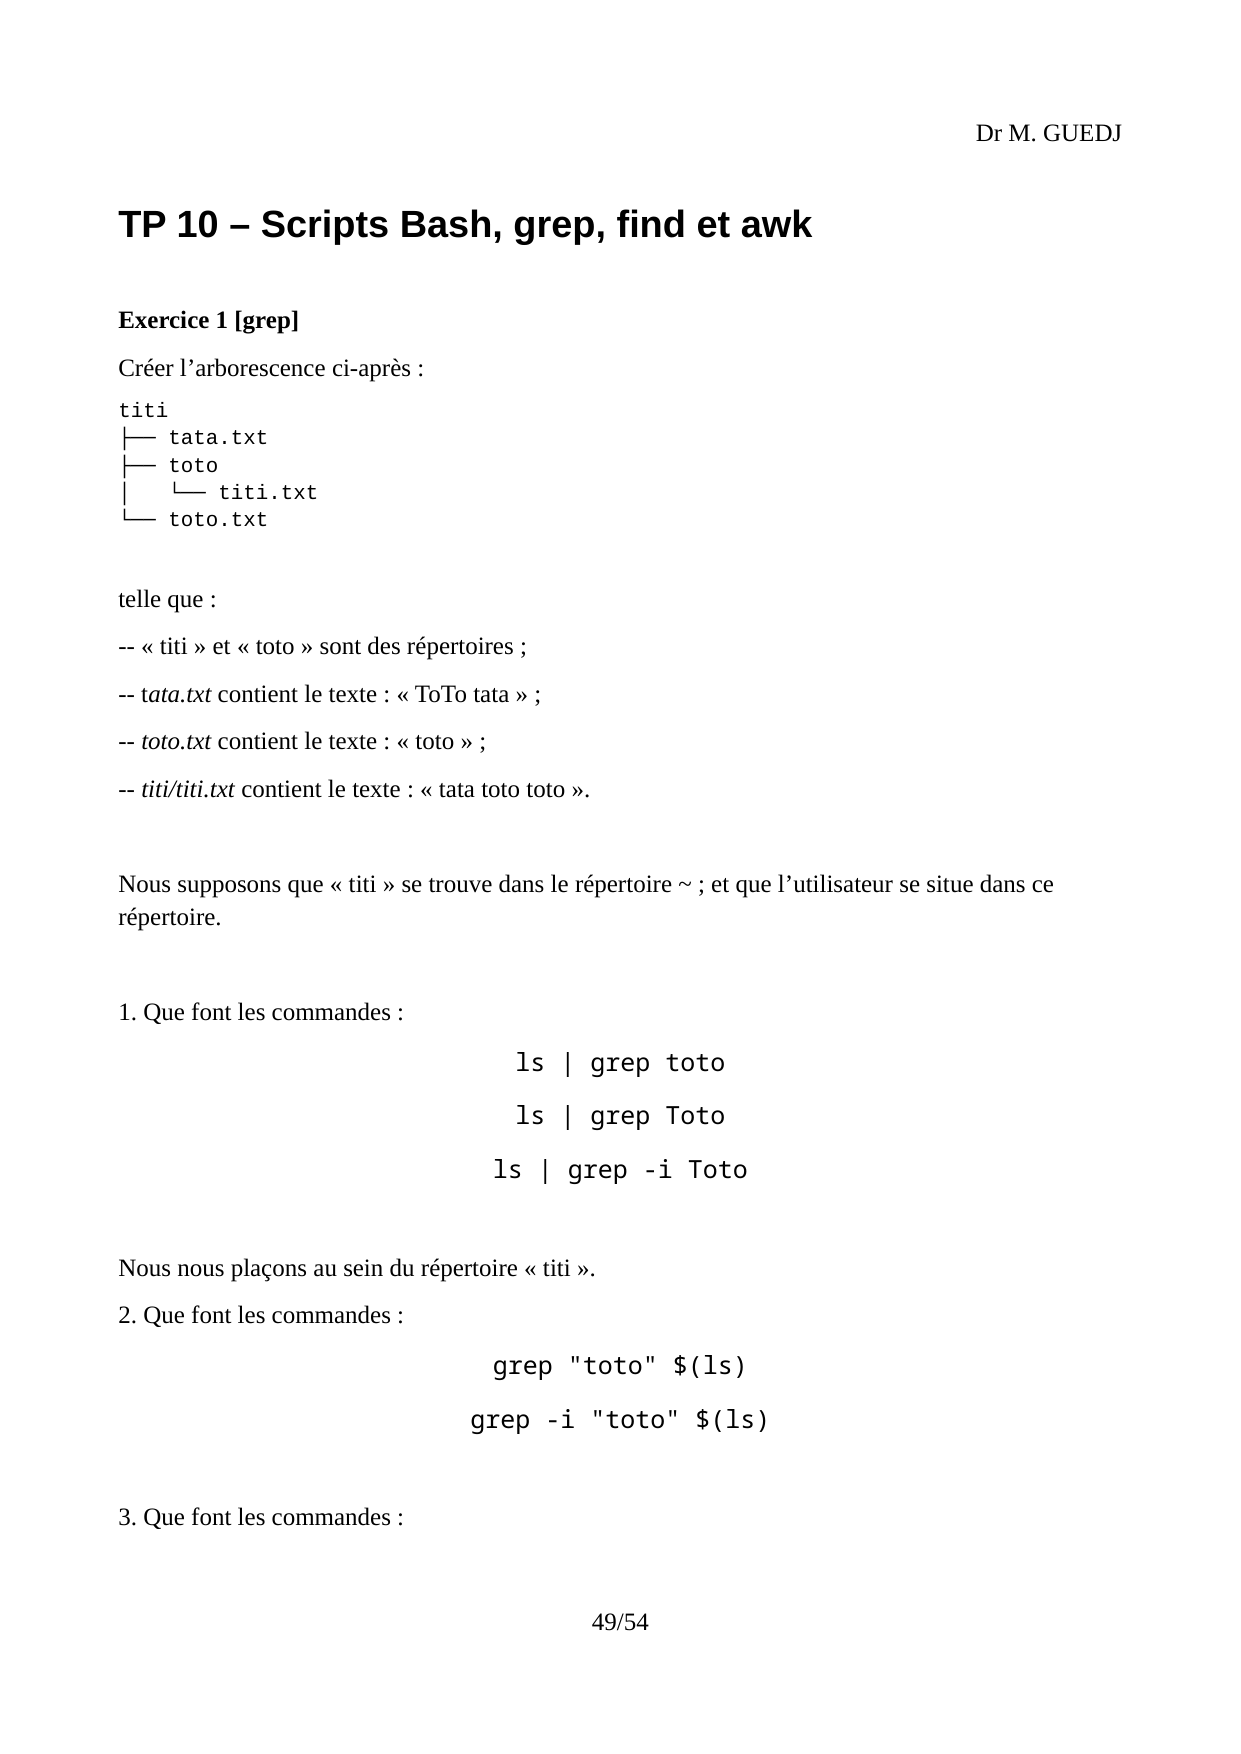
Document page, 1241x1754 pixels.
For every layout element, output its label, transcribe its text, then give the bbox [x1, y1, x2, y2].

text grep "toto" $(ls) [118, 1348, 1122, 1382]
text └── toto.txt [118, 509, 1122, 533]
text ├── toto [118, 454, 1122, 478]
text grep -i "toto" $(ls) [118, 1401, 1122, 1435]
text Exercice 1 [grep] [118, 305, 1122, 334]
text Nous nous plaçons au sein du répertoire « titi ». [118, 1253, 1122, 1281]
text ls | grep Toto [118, 1098, 1122, 1132]
text -- toto.txt contient le texte : « toto » ; [118, 726, 1122, 755]
text ls | grep toto [118, 1044, 1122, 1078]
text -- « titi » et « toto » sont des répertoires ; [118, 631, 1122, 660]
text 2. Que font les commandes : [118, 1300, 1122, 1329]
text 1. Que font les commandes : [118, 997, 1122, 1025]
text titi [118, 400, 1122, 424]
text ├── tata.txt [118, 427, 1122, 451]
text -- tata.txt contient le texte : « ToTo tata » ; [118, 679, 1122, 707]
text 3. Que font les commandes : [118, 1502, 1122, 1531]
text Nous supposons que « titi » se trouve dans le répertoire ~ ; et que l’utilisateur se situe dans ce répertoire. [118, 869, 1122, 930]
subtitle TP 10 – Scripts Bash, grep, find et awk [118, 201, 1122, 245]
text telle que : [118, 584, 1122, 612]
text -- titi/titi.txt contient le texte : « tata toto toto ». [118, 774, 1122, 802]
text ls | grep -i Toto [118, 1151, 1122, 1186]
text │ └── titi.txt [125, 482, 1122, 505]
text Créer l’arborescence ci-après : [118, 353, 1122, 381]
